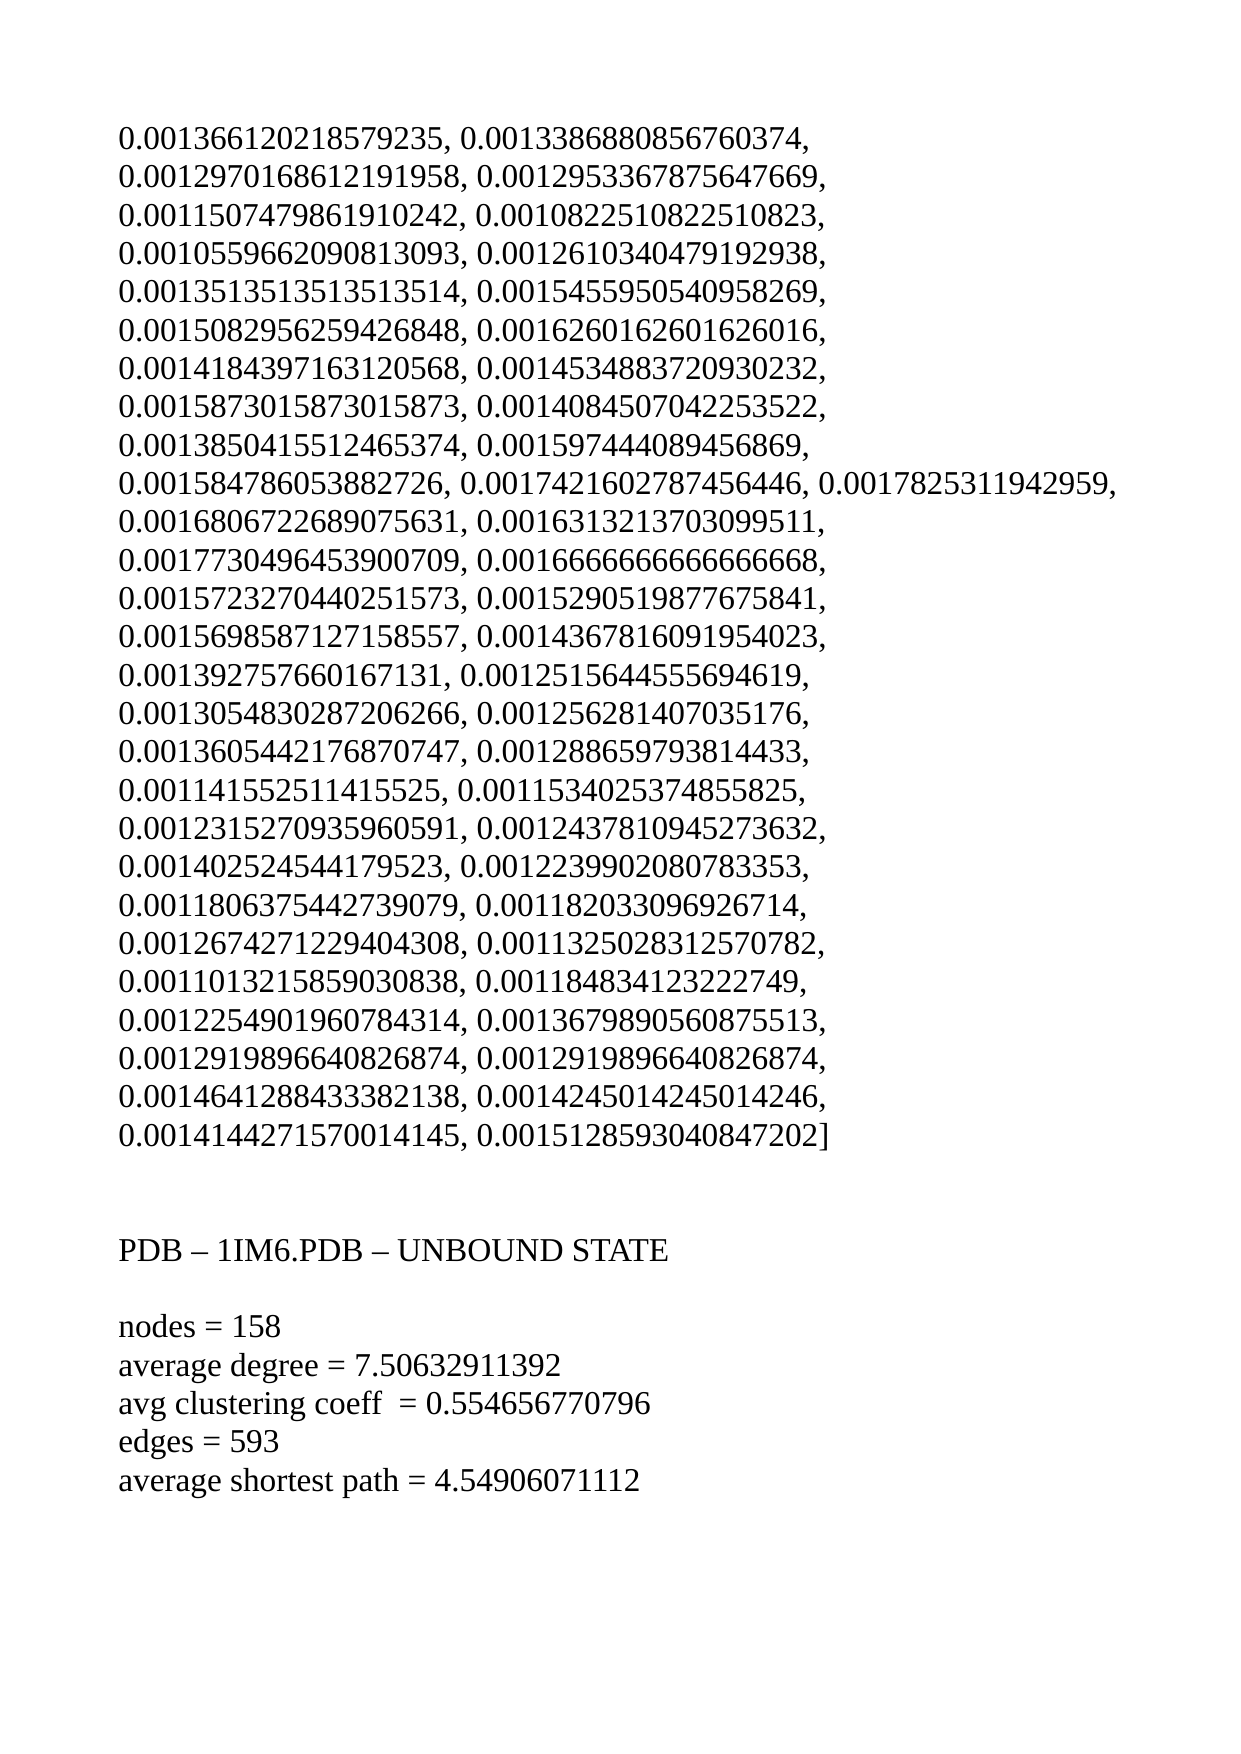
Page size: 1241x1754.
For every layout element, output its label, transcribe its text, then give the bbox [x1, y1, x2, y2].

text edges = 593 [118, 1421, 1122, 1460]
text 0.001366120218579235, 0.0013386880856760374, 0.0012970168612191958, 0.0012953367875647669, 0.0011507479861910242, 0.0010822510822510823, 0.0010559662090813093, 0.0012610340479192938, 0.0013513513513513514, 0.0015455950540958269, 0.0015082956259426848, 0.0016260162601626016, 0.0014184397163120568, 0.0014534883720930232, 0.0015873015873015873, 0.0014084507042253522, 0.0013850415512465374, 0.001597444089456869, 0.001584786053882726, 0.0017421602787456446, 0.0017825311942959, 0.0016806722689075631, 0.0016313213703099511, 0.0017730496453900709, 0.0016666666666666668, 0.0015723270440251573, 0.0015290519877675841, 0.0015698587127158557, 0.0014367816091954023, 0.001392757660167131, 0.0012515644555694619, 0.0013054830287206266, 0.001256281407035176, 0.0013605442176870747, 0.001288659793814433, 0.001141552511415525, 0.0011534025374855825, 0.0012315270935960591, 0.0012437810945273632, 0.001402524544179523, 0.0012239902080783353, 0.0011806375442739079, 0.001182033096926714, 0.0012674271229404308, 0.0011325028312570782, 0.0011013215859030838, 0.001184834123222749, 0.0012254901960784314, 0.0013679890560875513, 0.0012919896640826874, 0.0012919896640826874, 0.0014641288433382138, 0.0014245014245014246, 0.0014144271570014145, 0.0015128593040847202] [118, 118, 1122, 1153]
text nodes = 158 [118, 1306, 1122, 1345]
text average shortest path = 4.54906071112 [118, 1460, 1122, 1498]
text average degree = 7.50632911392 [118, 1345, 1122, 1383]
text PDB – 1IM6.PDB – UNBOUND STATE [118, 1230, 1122, 1268]
text avg clustering coeff = 0.554656770796 [118, 1383, 1122, 1421]
